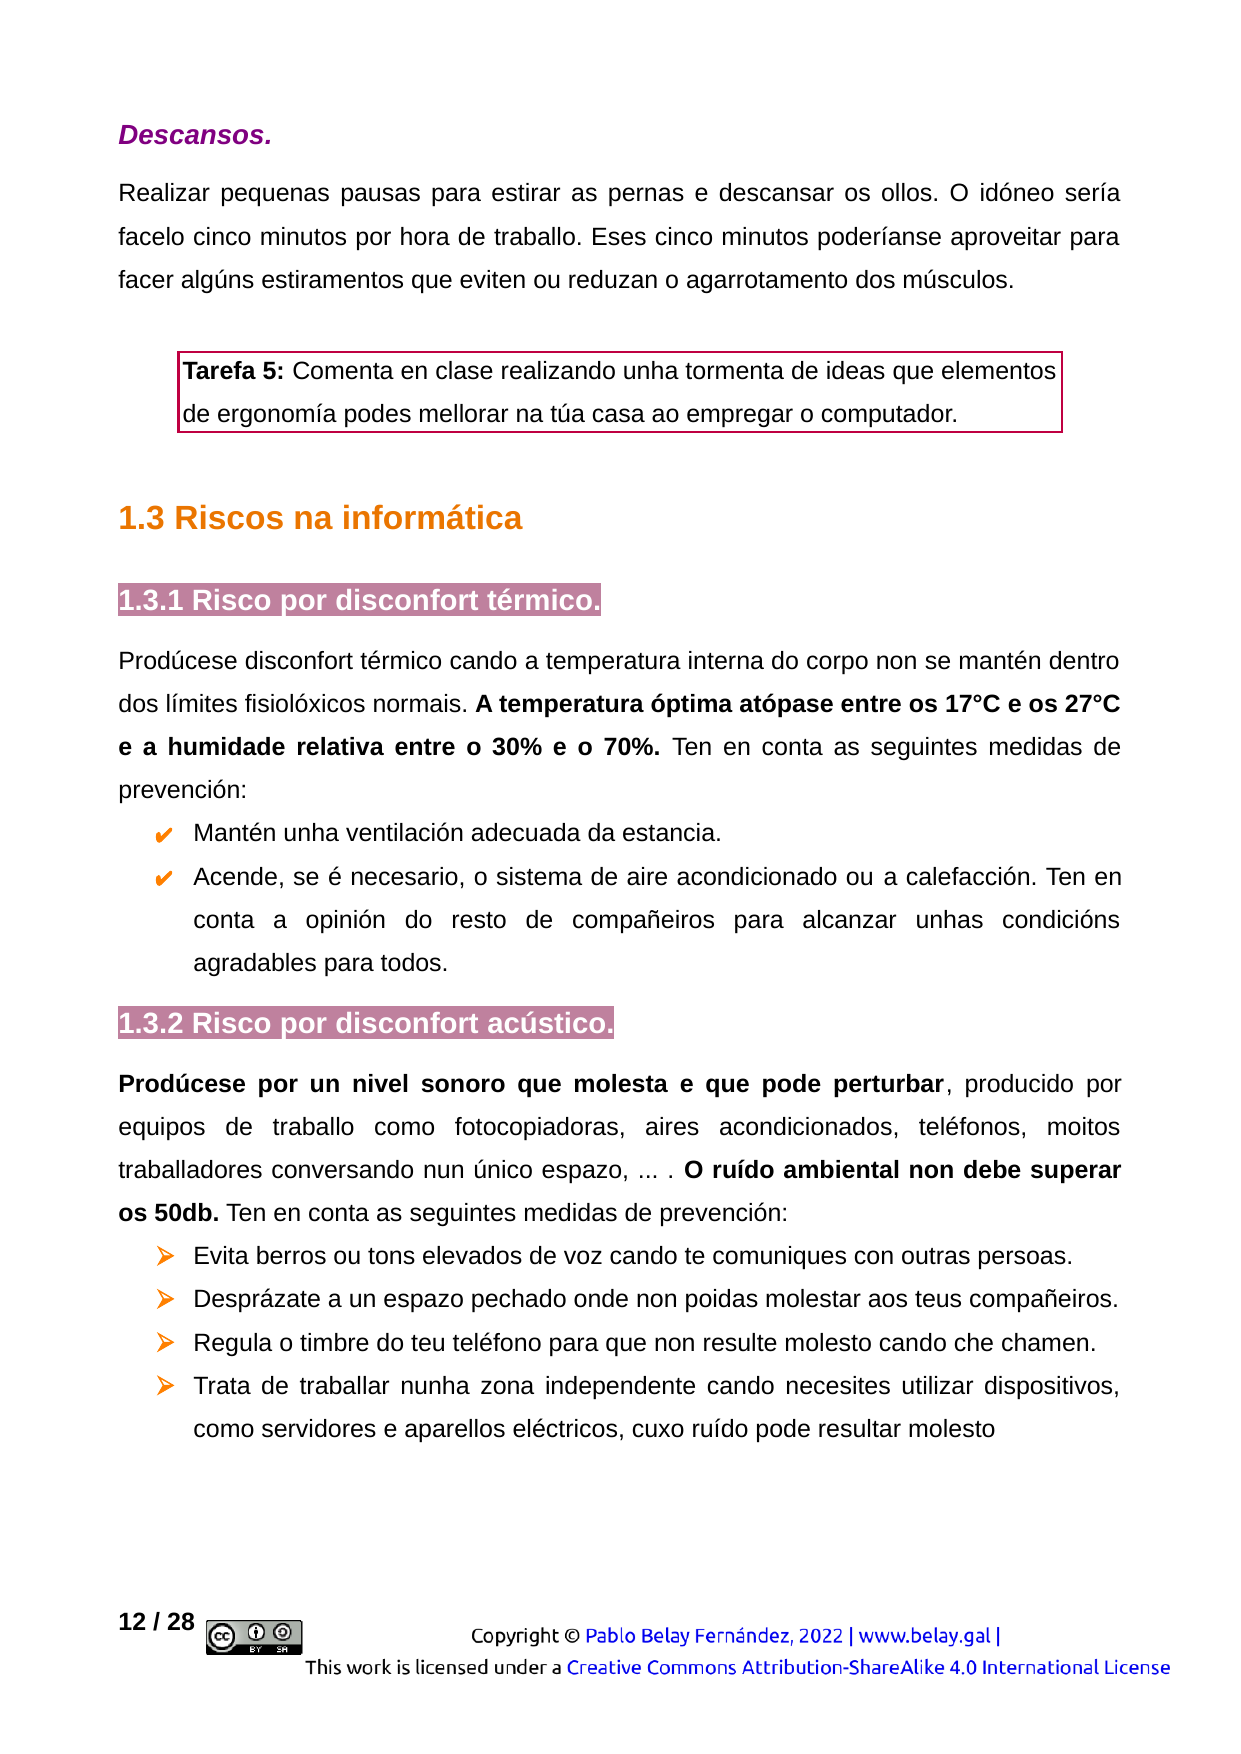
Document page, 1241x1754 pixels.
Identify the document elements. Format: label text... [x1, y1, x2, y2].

text Tarefa 5: Comenta en clase realizando unha tormenta de ideas que elementos de ergonomía podes mellorar na túa casa ao empregar o computador. [180, 353, 1061, 431]
subtitle Descansos. [118, 118, 1122, 150]
list Regula o timbre do teu teléfono para que non resulte molesto cando che chamen. [156, 1328, 1122, 1357]
list Desprázate a un espazo pechado onde non poidas molestar aos teus compañeiros. [156, 1284, 1122, 1313]
text Realizar pequenas pausas para estirar as pernas e descansar os ollos. O idóneo sería facelo cinco minutos por hora de traballo. Eses cinco minutos poderíanse aproveitar para facer algúns estiramentos que eviten ou reduzan o agarrotamento dos músculos. [118, 178, 1122, 293]
subtitle 1.3.1 Risco por disconfort térmico. [601, 583, 1122, 616]
list Acende, se é necesario, o sistema de aire acondicionado ou a calefacción. Ten en conta a opinión do resto de compañeiros para alcanzar unhas condicións agradables para todos. [156, 862, 1122, 977]
picture [200, 1604, 1205, 1690]
subtitle 1.3.2 Risco por disconfort acústico. [614, 1006, 1122, 1039]
subtitle 1.3.2 Risco por disconfort acústico. [487, 1006, 606, 1039]
list Trata de traballar nunha zona independente cando necesites utilizar dispositivos, como servidores e aparellos eléctricos, cuxo ruído pode resultar molesto [156, 1371, 1122, 1443]
text Prodúcese por un nivel sonoro que molesta e que pode perturbar, producido por equipos de traballo como fotocopiadoras, aires acondicionados, teléfonos, moitos traballadores conversando nun único espazo, ... . O ruído ambiental non debe superar os 50db. Ten en conta as seguintes medidas de prevención: [118, 1069, 1122, 1227]
text Prodúcese disconfort térmico cando a temperatura interna do corpo non se mantén dentro dos límites fisiolóxicos normais. A temperatura óptima atópase entre os 17°C e os 27°C e a humidade relativa entre o 30% e o 70%. Ten en conta as seguintes medidas de prevención: [118, 646, 1122, 804]
list Evita berros ou tons elevados de voz cando te comuniques con outras persoas. [156, 1241, 1122, 1270]
subtitle 1.3 Riscos na informática [118, 498, 1122, 536]
list Mantén unha ventilación adecuada da estancia. [156, 818, 1122, 847]
